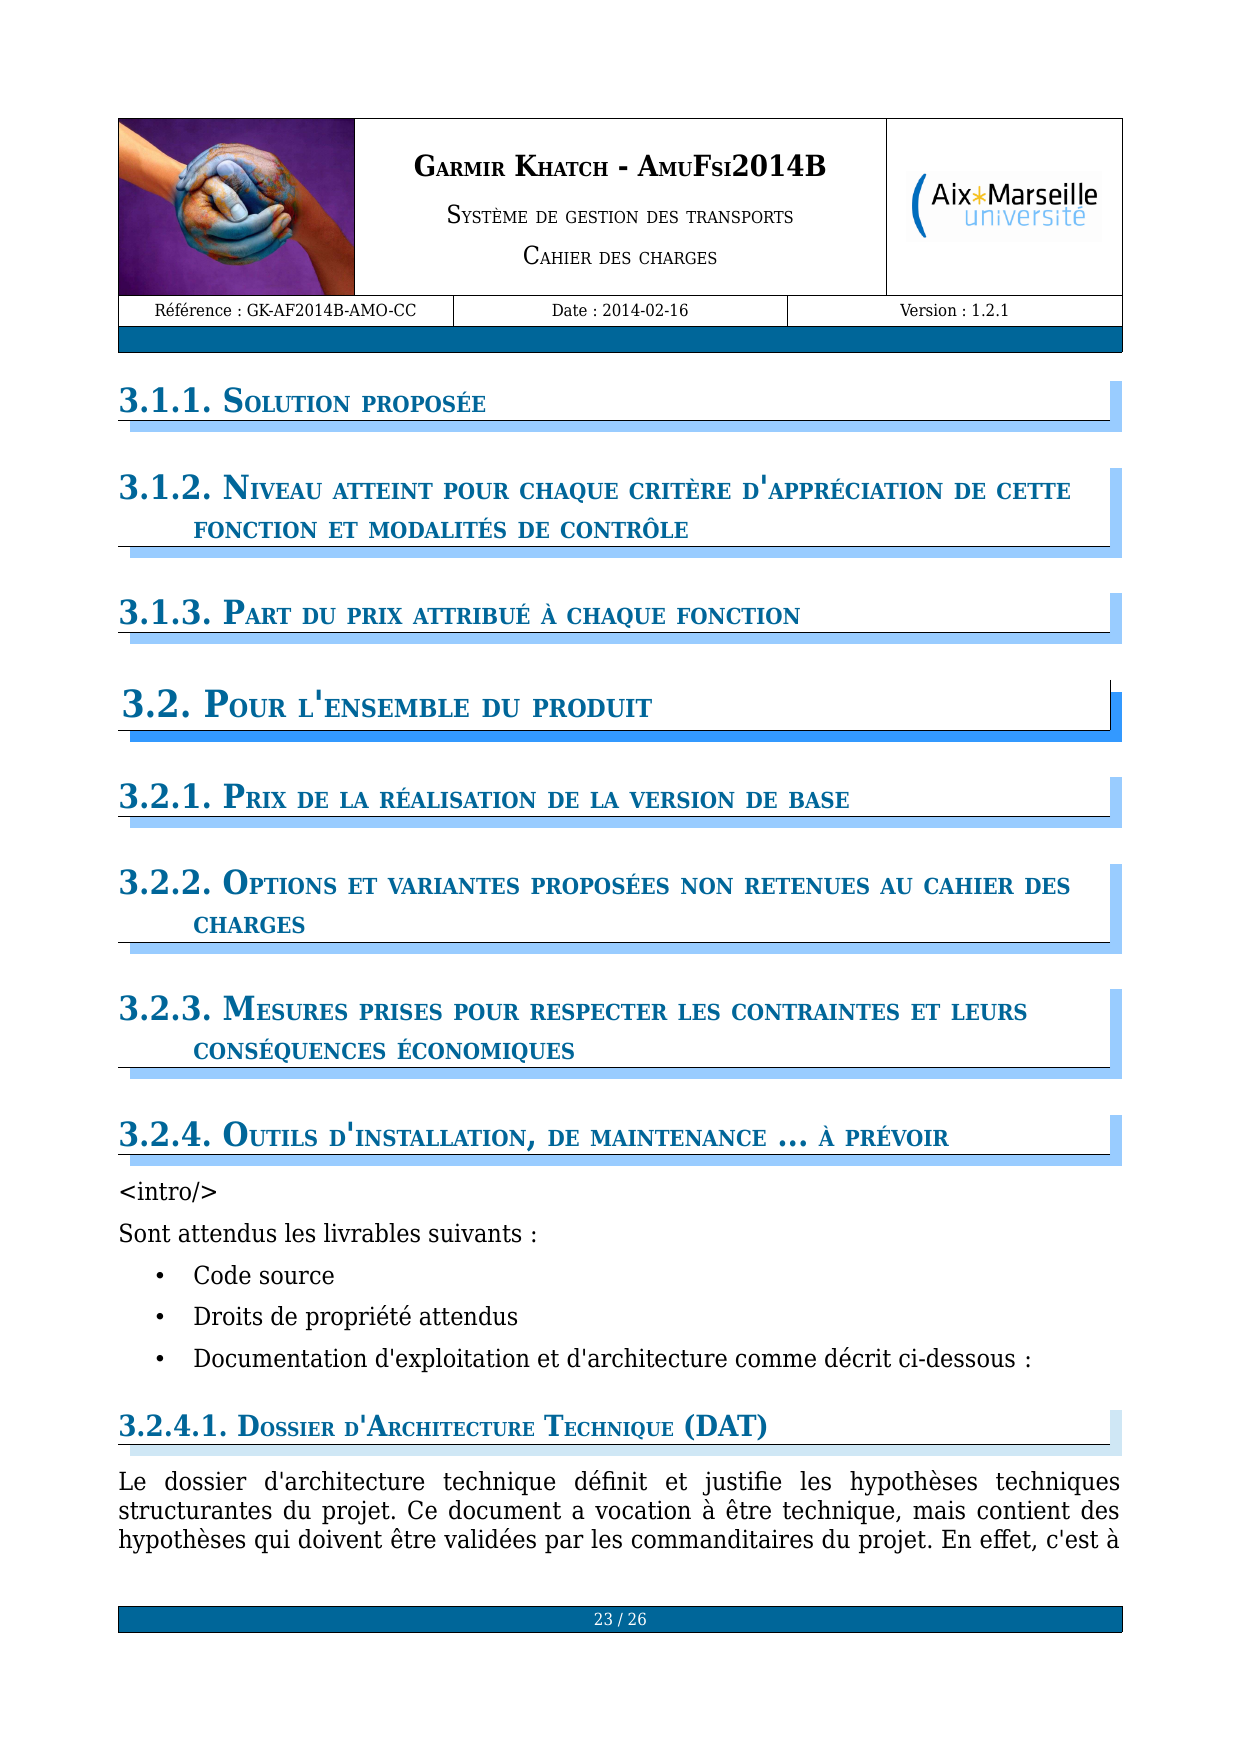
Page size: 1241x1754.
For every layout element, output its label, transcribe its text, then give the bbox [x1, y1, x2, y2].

text Sont attendus les livrables suivants : [118, 1219, 1122, 1248]
list Documentation d'exploitation et d'architecture comme décrit ci-dessous : [156, 1344, 1122, 1373]
subtitle Options et variantes proposées non retenues au cahier des charges [118, 863, 1110, 942]
subtitle Outils d'installation, de maintenance ... à prévoir [118, 1115, 1110, 1154]
subtitle Part du prix attribué à chaque fonction [118, 593, 1110, 632]
list Droits de propriété attendus [156, 1302, 1122, 1332]
subtitle Pour l'ensemble du produit [118, 680, 1110, 730]
list Code source [156, 1261, 1122, 1290]
picture [119, 119, 354, 295]
text Le dossier d'architecture technique définit et justifie les hypothèses techniques structurantes du projet. Ce document a vocation à être technique, mais contient des hypothèses qui doivent être validées par les commanditaires du projet. En effet, c'est à [118, 1467, 1122, 1555]
picture [887, 126, 1122, 288]
subtitle Prix de la réalisation de la version de base [118, 777, 1110, 816]
subtitle Solution proposée [118, 381, 1110, 420]
subtitle Niveau atteint pour chaque critère d'appréciation de cette fonction et modalités de contrôle [118, 468, 1110, 546]
text <intro/> [118, 1177, 1122, 1207]
subtitle Mesures prises pour respecter les contraintes et leurs conséquences économiques [118, 989, 1110, 1067]
subtitle Dossier d'Architecture Technique (DAT) [118, 1409, 1110, 1444]
